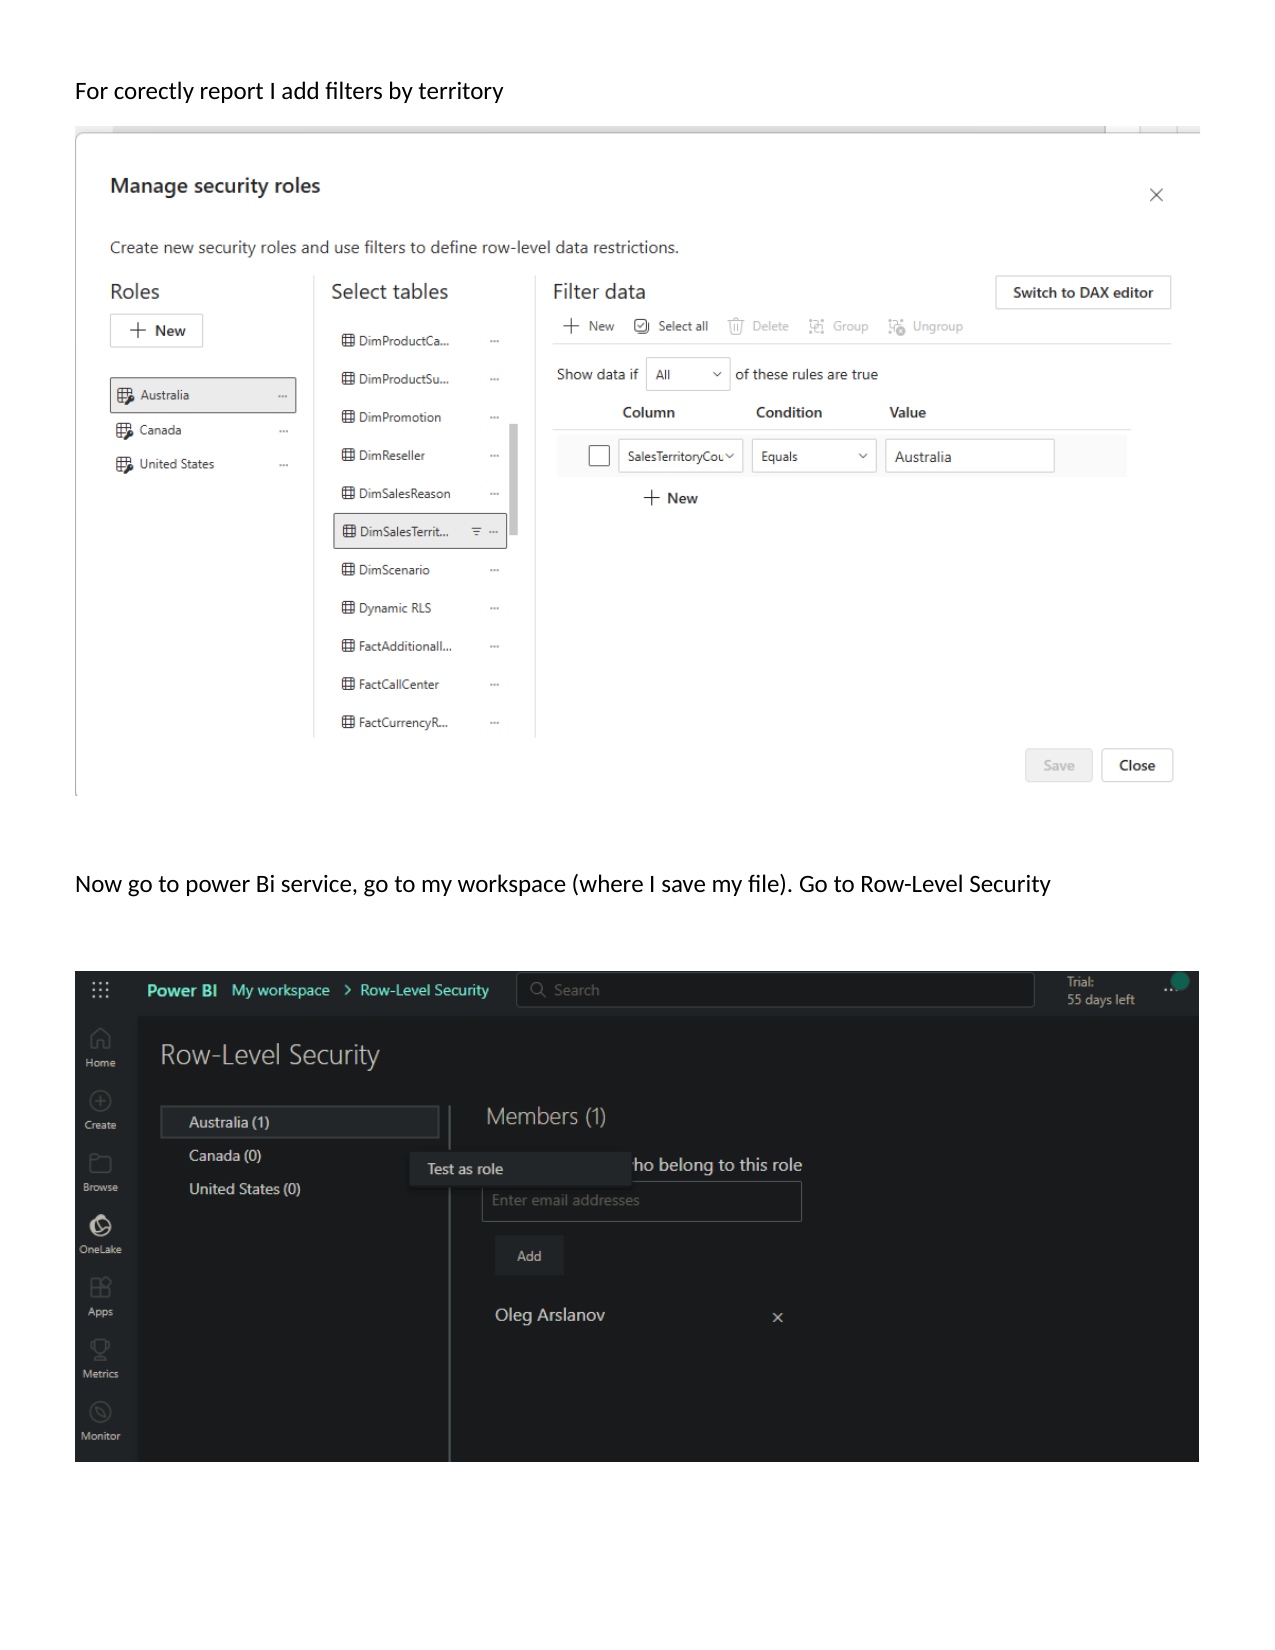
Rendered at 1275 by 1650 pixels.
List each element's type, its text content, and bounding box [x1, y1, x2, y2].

text Now go to power Bi service, go to my workspace (where I save my file). Go to Row-Level Security [75, 868, 1200, 899]
text For corectly report I add filters by territory [75, 75, 1200, 106]
